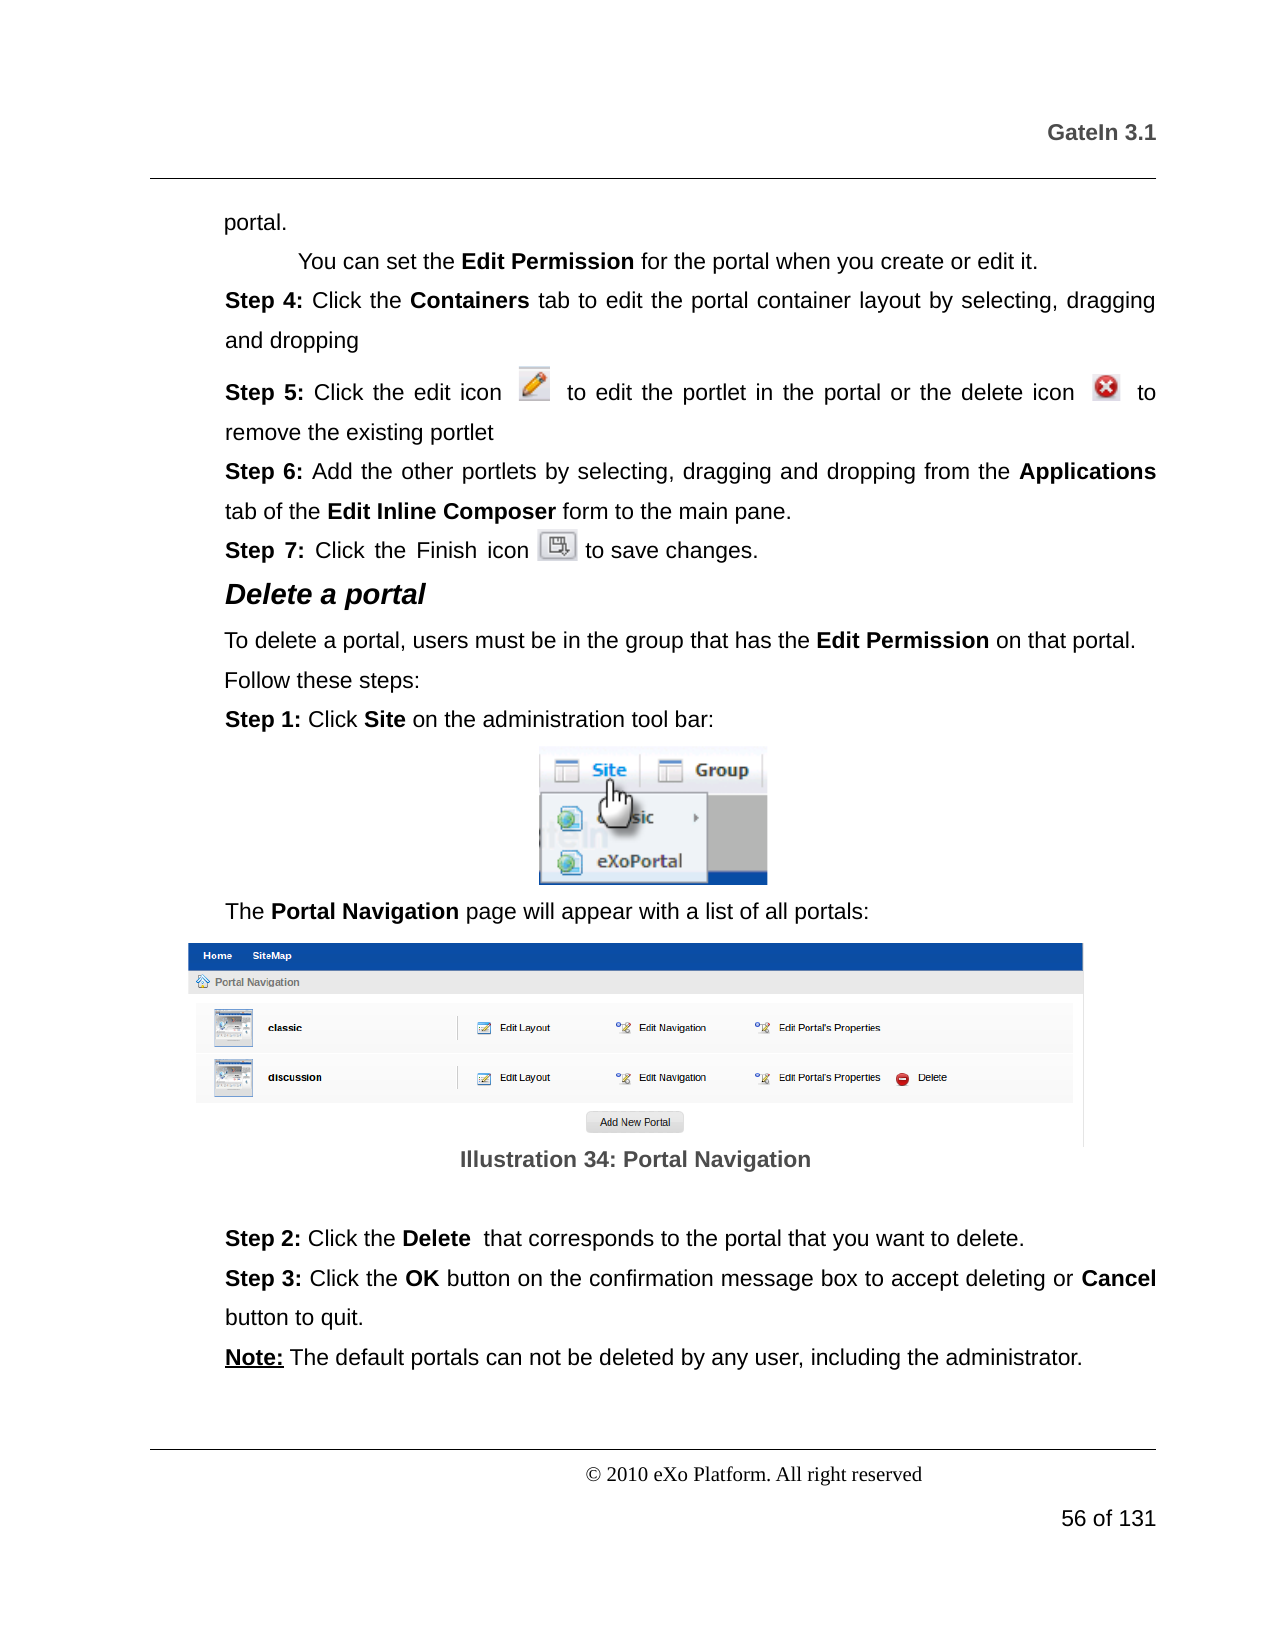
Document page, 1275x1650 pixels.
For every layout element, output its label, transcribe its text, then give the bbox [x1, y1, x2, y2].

picture [518, 366, 550, 401]
picture [1092, 374, 1121, 401]
list Step 5: Click the edit icon to edit the portlet in the portal or the delete icon to remove the existing portlet [187, 366, 1156, 445]
list Step 1: Click Site on the administration tool bar: [187, 706, 1156, 732]
list Step 4: Click the Containers tab to edit the portal container layout by selecting, dragging and dropping [187, 287, 1156, 353]
text Follow these steps: [224, 667, 1156, 693]
list Delete a portal [187, 577, 1156, 610]
list Illustration 34: Portal Navigation [188, 1147, 1083, 1172]
list Step 2: Click the Delete that corresponds to the portal that you want to delete. [187, 1225, 1156, 1251]
list Step 6: Add the other portlets by selecting, dragging and dropping from the Applications tab of the Edit Inline Composer form to the main pane. [187, 458, 1156, 524]
picture [188, 943, 1084, 1147]
text You can set the Edit Permission for the portal when you create or edit it. [298, 248, 1156, 274]
text portal. [150, 208, 1156, 235]
list Step 7: Click the Finish icon to save changes. [187, 537, 1156, 564]
list Note: The default portals can not be deleted by any user, including the administrator. [187, 1343, 1156, 1370]
list Step 3: Click the OK button on the confirmation message box to accept deleting or Cancel button to quit. [187, 1264, 1156, 1330]
picture [539, 745, 768, 885]
picture [537, 529, 578, 561]
text To delete a portal, users must be in the group that has the Edit Permission on that portal. [224, 627, 1156, 653]
list The Portal Navigation page will appear with a list of all portals: [187, 746, 1156, 924]
